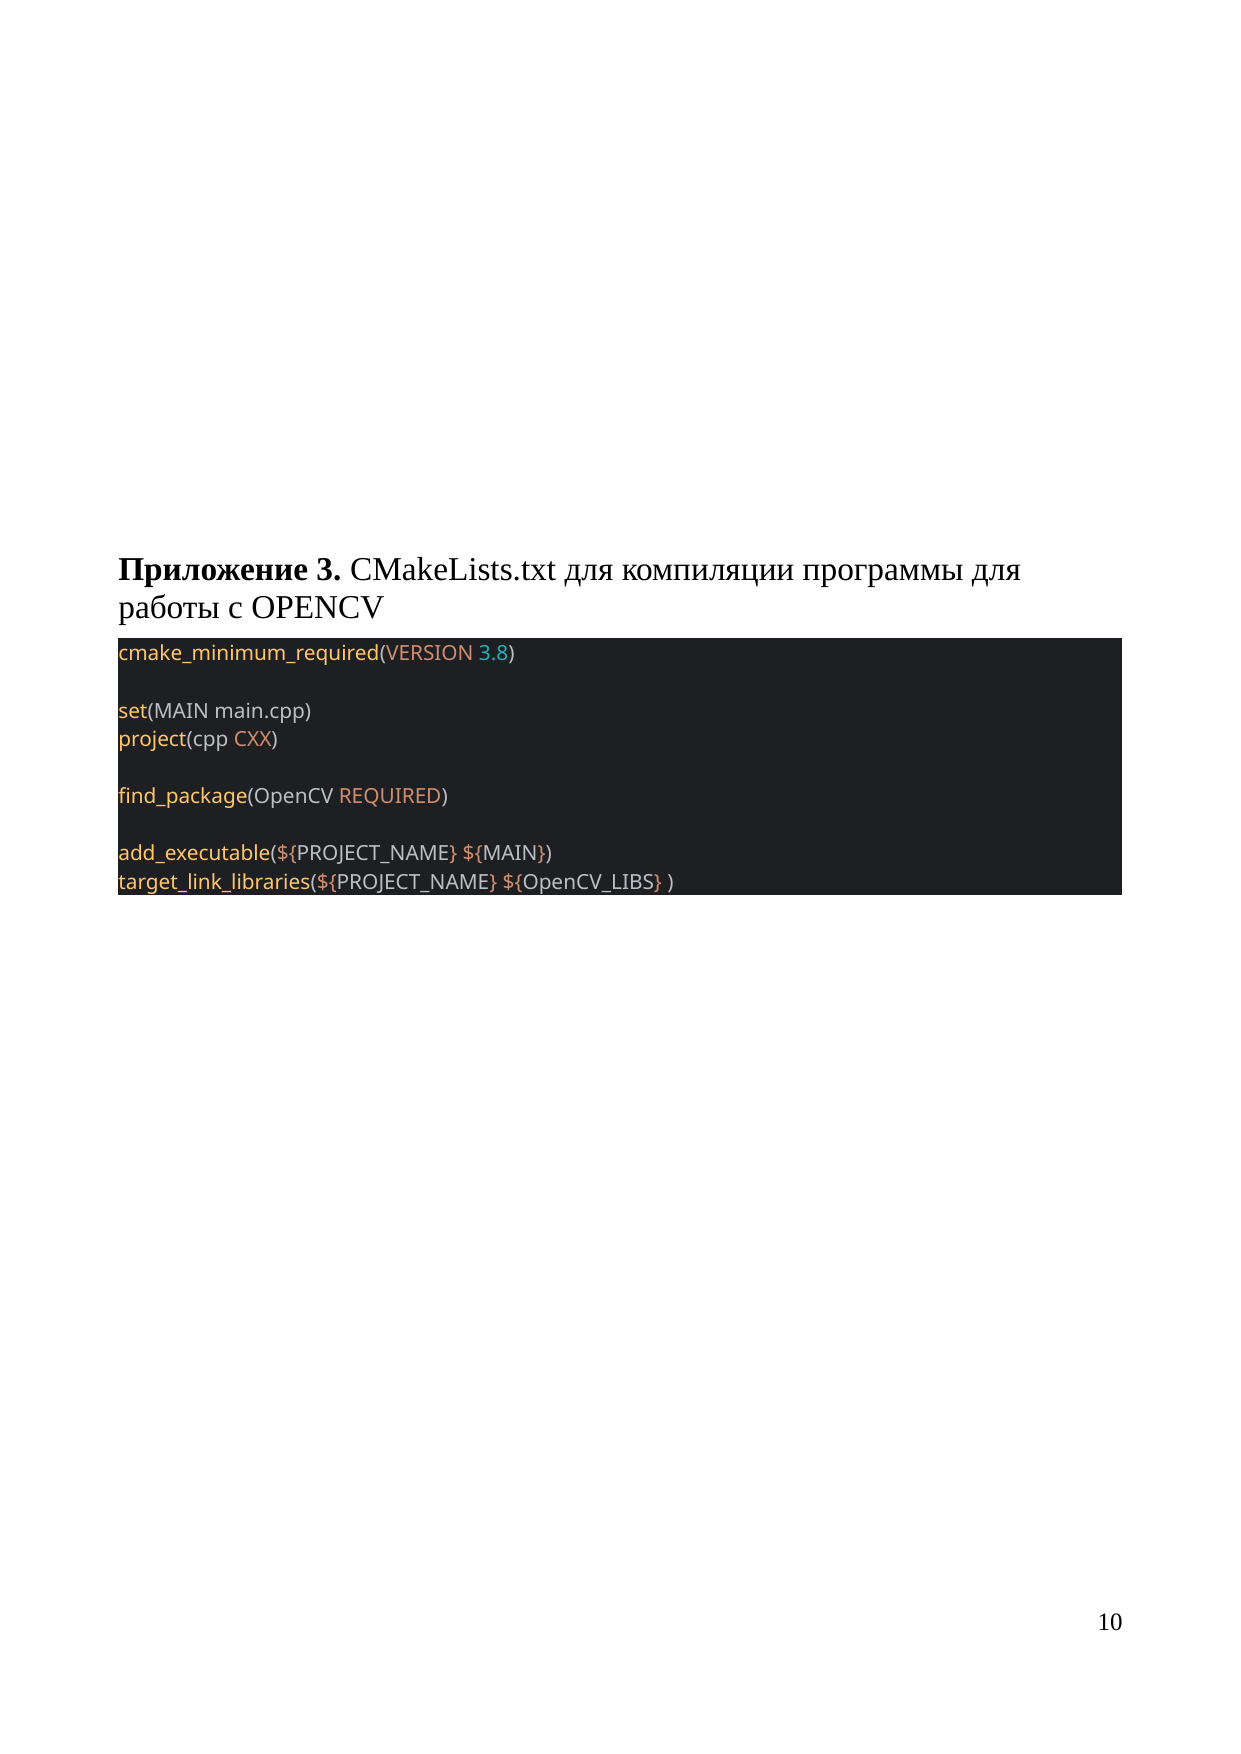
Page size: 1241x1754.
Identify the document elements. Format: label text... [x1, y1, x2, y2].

text cmake_minimum_required(VERSION 3.8) set(MAIN main.cpp) project(cpp CXX) find_package(OpenCV REQUIRED) add_executable(${PROJECT_NAME} ${MAIN}) target_link_libraries(${PROJECT_NAME} ${OpenCV_LIBS} ) [118, 638, 1122, 895]
subtitle Приложение 3. CMakeLists.txt для компиляции программы для работы с OPENCV [118, 549, 1122, 626]
